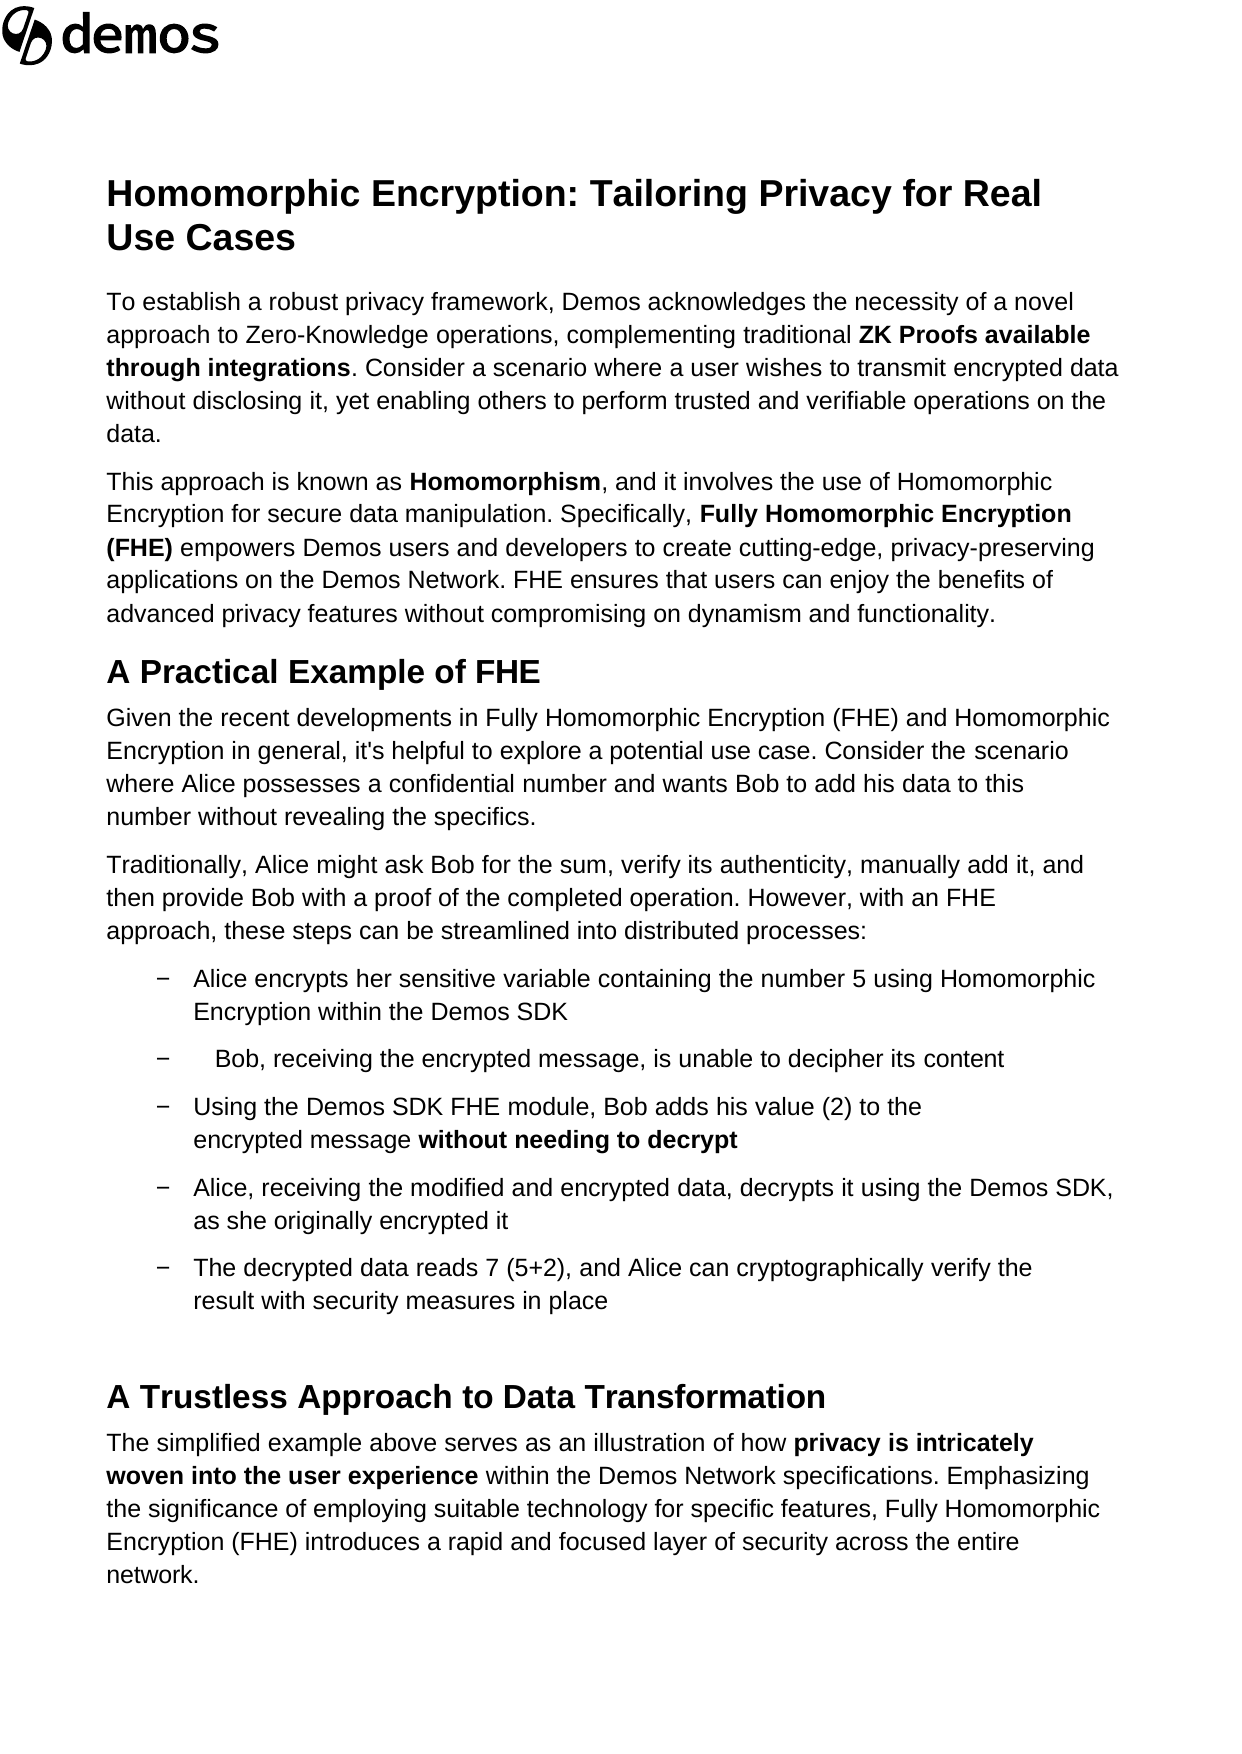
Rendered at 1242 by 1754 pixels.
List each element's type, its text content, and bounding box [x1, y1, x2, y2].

subtitle A Trustless Approach to Data Transformation [106, 1377, 1146, 1415]
text − Using the Demos SDK FHE module, Bob adds his value (2) to the encrypted message without needing to decrypt [156, 1092, 1038, 1154]
text − Alice, receiving the modified and encrypted data, decrypts it using the Demos SDK, as she originally encrypted it [156, 1173, 1114, 1234]
text − Alice encrypts her sensitive variable containing the number 5 using Homomorphic Encryption within the Demos SDK [156, 964, 1096, 1025]
text − The decrypted data reads 7 (5+2), and Alice can cryptographically verify the result with security measures in place [156, 1253, 1100, 1315]
text This approach is known as Homomorphism, and it involves the use of Homomorphic Encryption for secure data manipulation. Specifically, Fully Homomorphic Encryption (FHE) empowers Demos users and developers to create cutting-edge, privacy-preserving applications on the Demos Network. FHE ensures that users can enjoy the benefits of advanced privacy features without compromising on dynamism and functionality. [106, 466, 1115, 627]
text Traditionally, Alice might ask Bob for the sum, verify its authenticity, manually add it, and then provide Bob with a proof of the completed operation. However, with an FHE approach, these steps can be streamlined into distributed processes: [106, 850, 1114, 945]
text − Bob, receiving the encrypted message, is unable to decipher its content [156, 1044, 1146, 1073]
text The simplified example above serves as an illustration of how privacy is intricately woven into the user experience within the Demos Network specifications. Emphasizing the significance of employing suitable technology for specific features, Fully Homomorphic Encryption (FHE) introduces a rapid and focused layer of security across the entire network. [106, 1428, 1114, 1589]
subtitle Homomorphic Encryption: Tailoring Privacy for Real Use Cases [106, 172, 1114, 258]
text To establish a robust privacy framework, Demos acknowledges the necessity of a novel approach to Zero-Knowledge operations, complementing traditional ZK Proofs available through integrations. Consider a scenario where a user wishes to transmit encrypted data without disclosing it, yet enabling others to perform trusted and verifiable operations on the data. [106, 287, 1146, 448]
subtitle A Practical Example of FHE [106, 652, 1146, 691]
text Given the recent developments in Fully Homomorphic Encryption (FHE) and Homomorphic Encryption in general, it's helpful to explore a potential use case. Consider the scenario where Alice possesses a confidential number and wants Bob to add his data to this number without revealing the specifics. [106, 703, 1114, 831]
